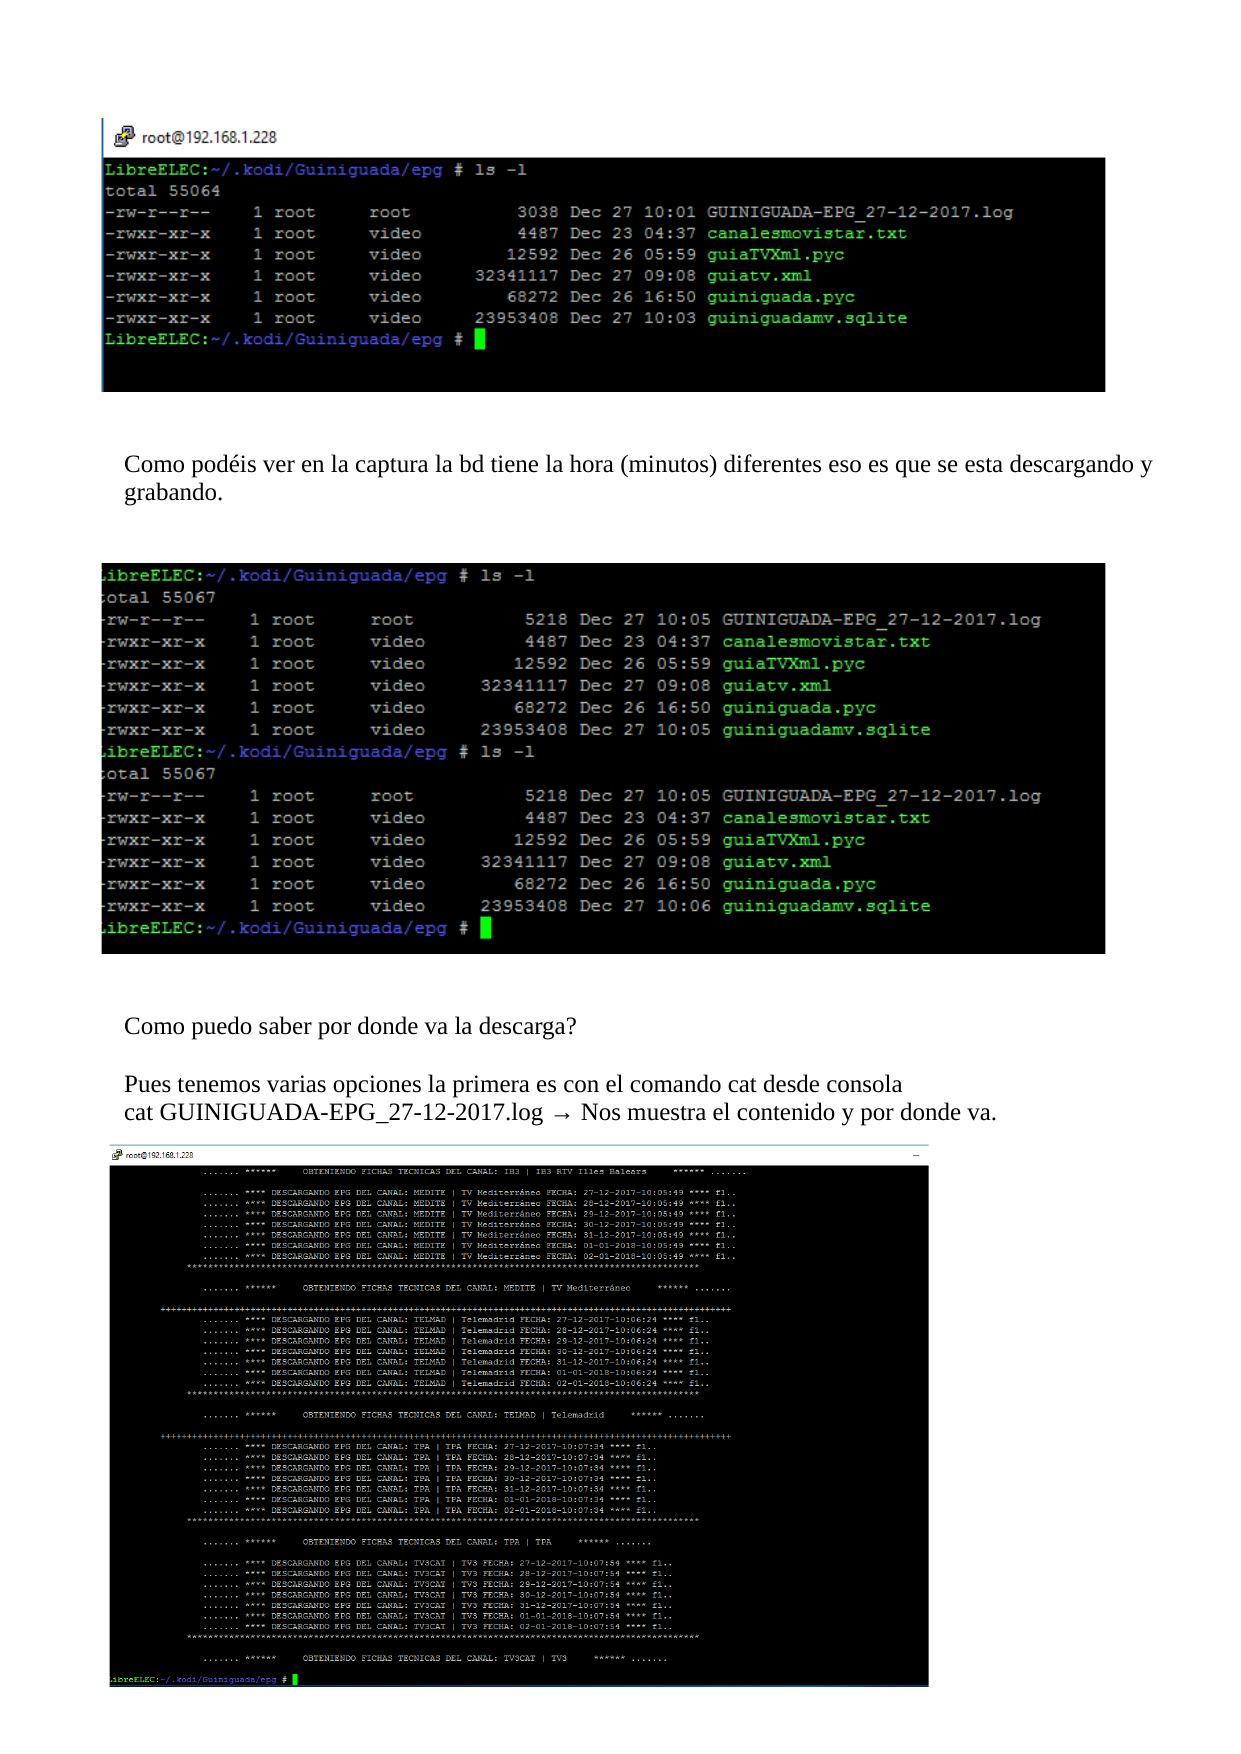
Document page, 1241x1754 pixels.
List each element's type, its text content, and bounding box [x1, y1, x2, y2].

text Como podéis ver en la captura la bd tiene la hora (minutos) diferentes eso es que se esta descargando y grabando. [50, 449, 1157, 506]
text Pues tenemos varias opciones la primera es con el comando cat desde consola [50, 1069, 1157, 1097]
text cat GUINIGUADA-EPG_27-12-2017.log → Nos muestra el contenido y por donde va. [50, 1097, 1157, 1126]
text Como puedo saber por donde va la descarga? [50, 1011, 1157, 1040]
picture [101, 563, 1106, 954]
picture [101, 118, 1106, 392]
picture [109, 1144, 929, 1687]
